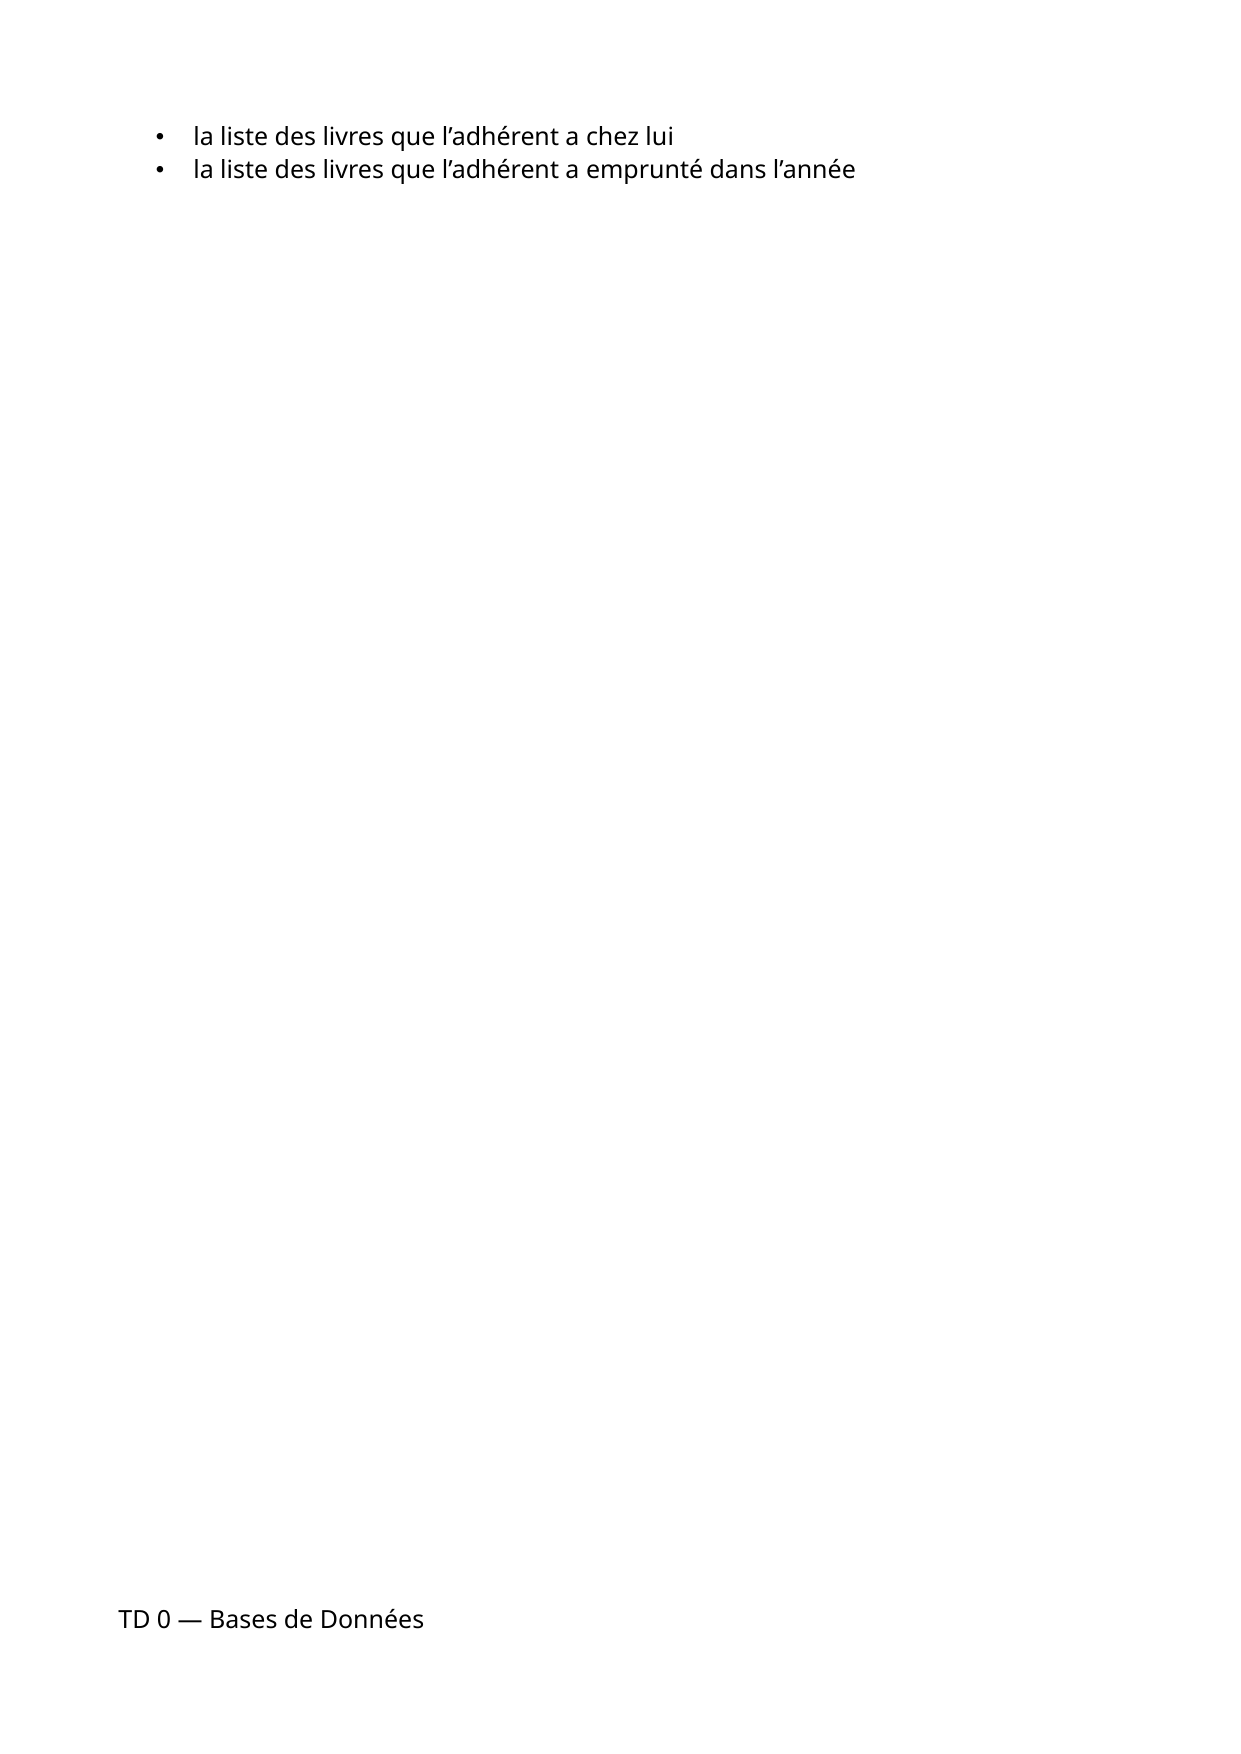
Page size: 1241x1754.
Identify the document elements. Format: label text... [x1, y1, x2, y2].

list la liste des livres que l’adhérent a emprunté dans l’année [156, 152, 1122, 186]
list la liste des livres que l’adhérent a chez lui [156, 118, 1122, 152]
